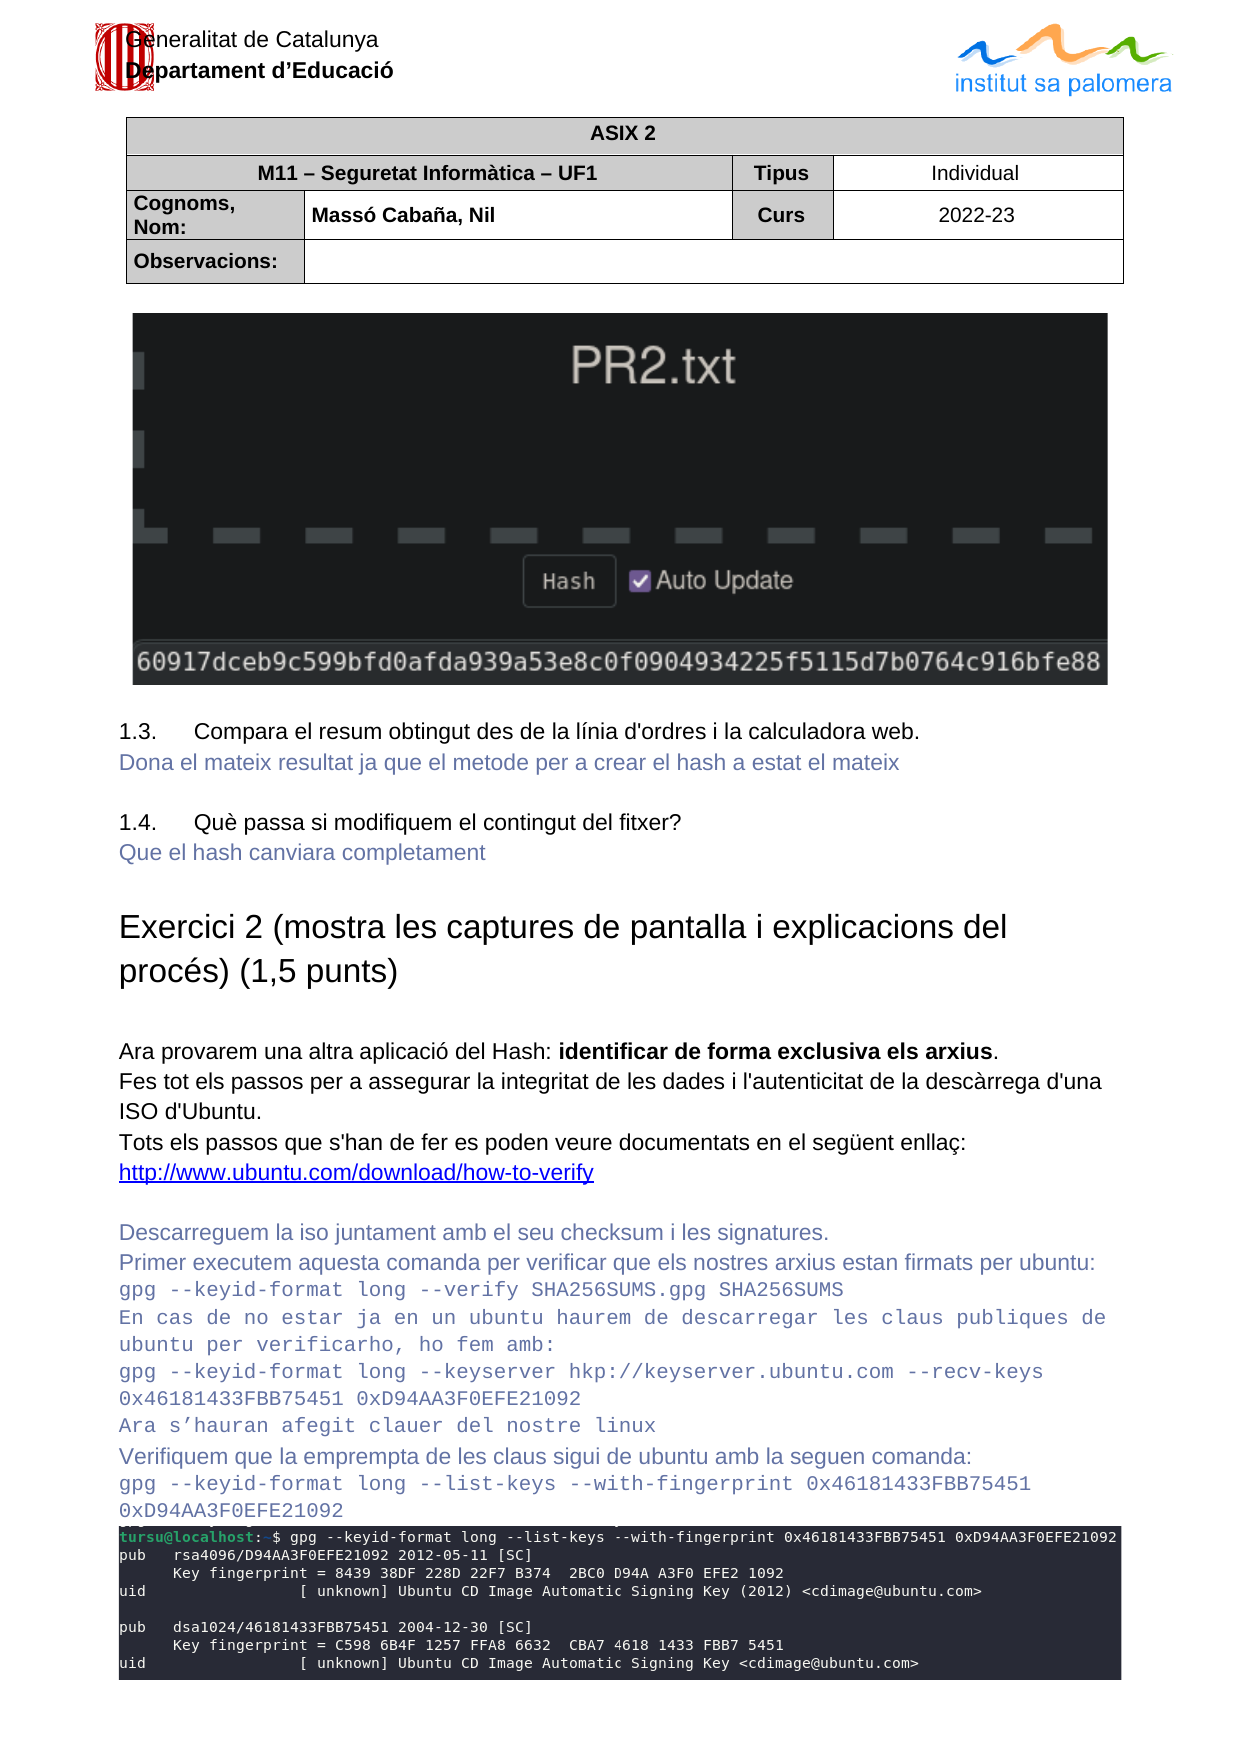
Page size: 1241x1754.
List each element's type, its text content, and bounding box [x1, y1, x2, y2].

text Fes tot els passos per a assegurar la integritat de les dades i l'autenticitat de la descàrrega d'una ISO d'Ubuntu. [119, 1068, 1121, 1124]
picture [93, 21, 155, 93]
subtitle Exercici 2 (mostra les captures de pantalla i explicacions del procés) (1,5 punts) [119, 907, 1121, 989]
text Descarreguem la iso juntament amb el seu checksum i les signatures. [119, 1219, 1121, 1245]
text gpg --keyid-format long --verify SHA256SUMS.gpg SHA256SUMS [119, 1279, 1121, 1303]
text Ara s’hauran afegit clauer del nostre linux [119, 1415, 1121, 1439]
text Ara provarem una altra aplicació del Hash: identificar de forma exclusiva els arxius. [119, 1038, 1121, 1064]
text Dona el mateix resultat ja que el metode per a crear el hash a estat el mateix [119, 748, 1121, 775]
text En cas de no estar ja en un ubuntu haurem de descarregar les claus publiques de ubuntu per verificarho, ho fem amb: [119, 1307, 1121, 1357]
picture [118, 1526, 1122, 1680]
text 1.3. Compara el resum obtingut des de la línia d'ordres i la calculadora web. [119, 718, 1121, 744]
picture [948, 21, 1177, 100]
text Que el hash canviara completament [119, 839, 1121, 865]
text Verifiquem que la emprempta de les claus sigui de ubuntu amb la seguen comanda: [119, 1443, 1121, 1469]
text gpg --keyid-format long --list-keys --with-fingerprint 0x46181433FBB75451 0xD94AA3F0EFE21092 [119, 1473, 1121, 1524]
text gpg --keyid-format long --keyserver hkp://keyserver.ubuntu.com --recv-keys 0x46181433FBB75451 0xD94AA3F0EFE21092 [119, 1361, 1121, 1412]
picture [132, 313, 1108, 685]
text Tots els passos que s'han de fer es poden veure documentats en el següent enllaç: http://www.ubuntu.com/download/how-to-verify [119, 1128, 1121, 1185]
text Primer executem aquesta comanda per verificar que els nostres arxius estan firmats per ubuntu: [119, 1249, 1121, 1276]
text 1.4. Què passa si modifiquem el contingut del fitxer? [119, 809, 1121, 835]
